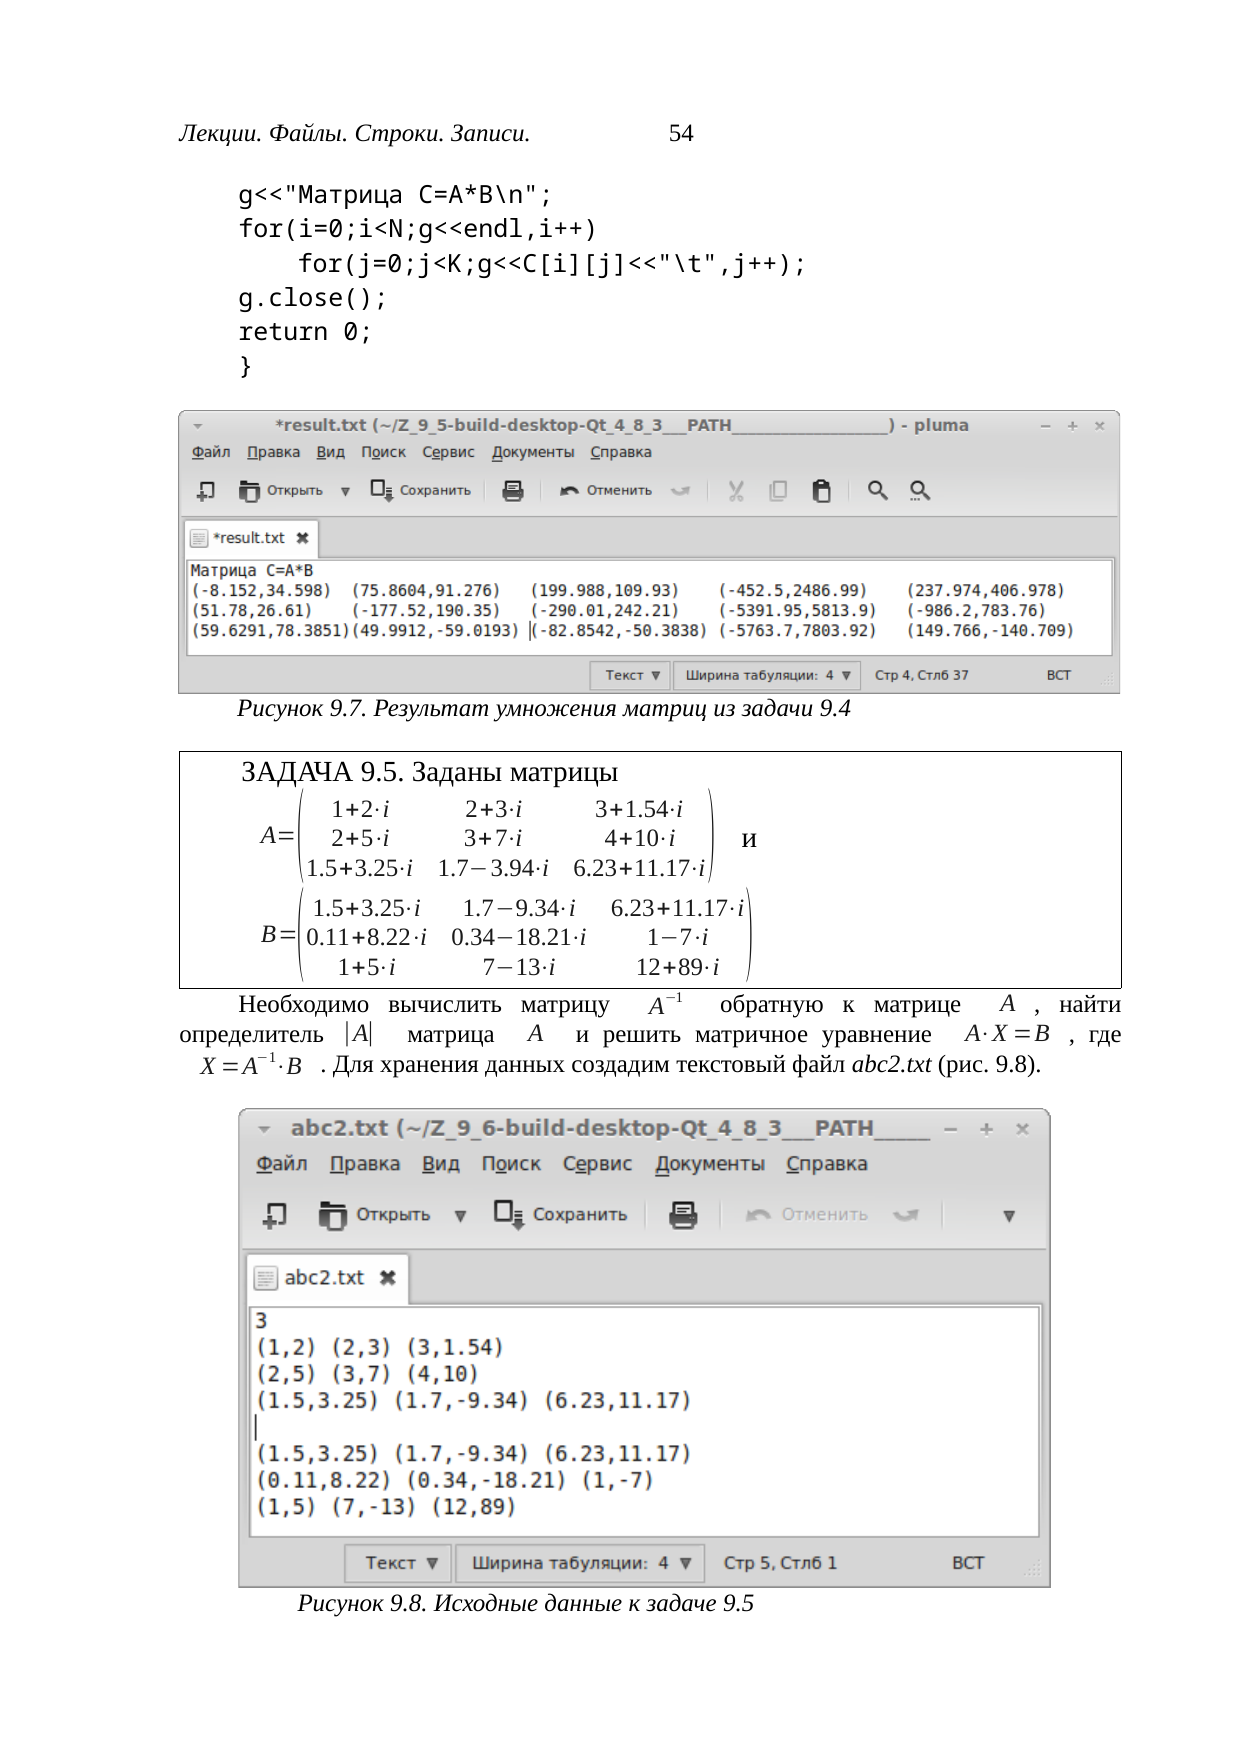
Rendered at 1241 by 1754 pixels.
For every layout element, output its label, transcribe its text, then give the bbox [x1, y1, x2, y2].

text Рисунок 9.8. Исходные данные к задаче 9.5 [238, 1588, 1051, 1617]
text g<<"Матрица C=A*B\n"; [238, 177, 1121, 211]
text Необходимо вычислить матрицу обратную к матрице , найти определитель матрица и решить матричное уравнение , где . Для хранения данных создадим текстовый файл abc2.txt (рис. 9.8). [179, 989, 1121, 1079]
text for(j=0;j<K;g<<C[i][j]<<"\t",j++); [238, 245, 1121, 279]
text и [180, 784, 1121, 886]
text ЗАДАЧА 9.5. Заданы матрицы [180, 752, 1121, 784]
picture [238, 1108, 1051, 1588]
text Рисунок 9.7. Результат умножения матриц из задачи 9.4 [178, 694, 1120, 722]
text for(i=0;i<N;g<<endl,i++) [238, 211, 1121, 245]
text g.close(); [238, 279, 1121, 313]
picture [178, 410, 1121, 694]
text return 0; [238, 313, 1121, 347]
text } [238, 347, 1121, 381]
